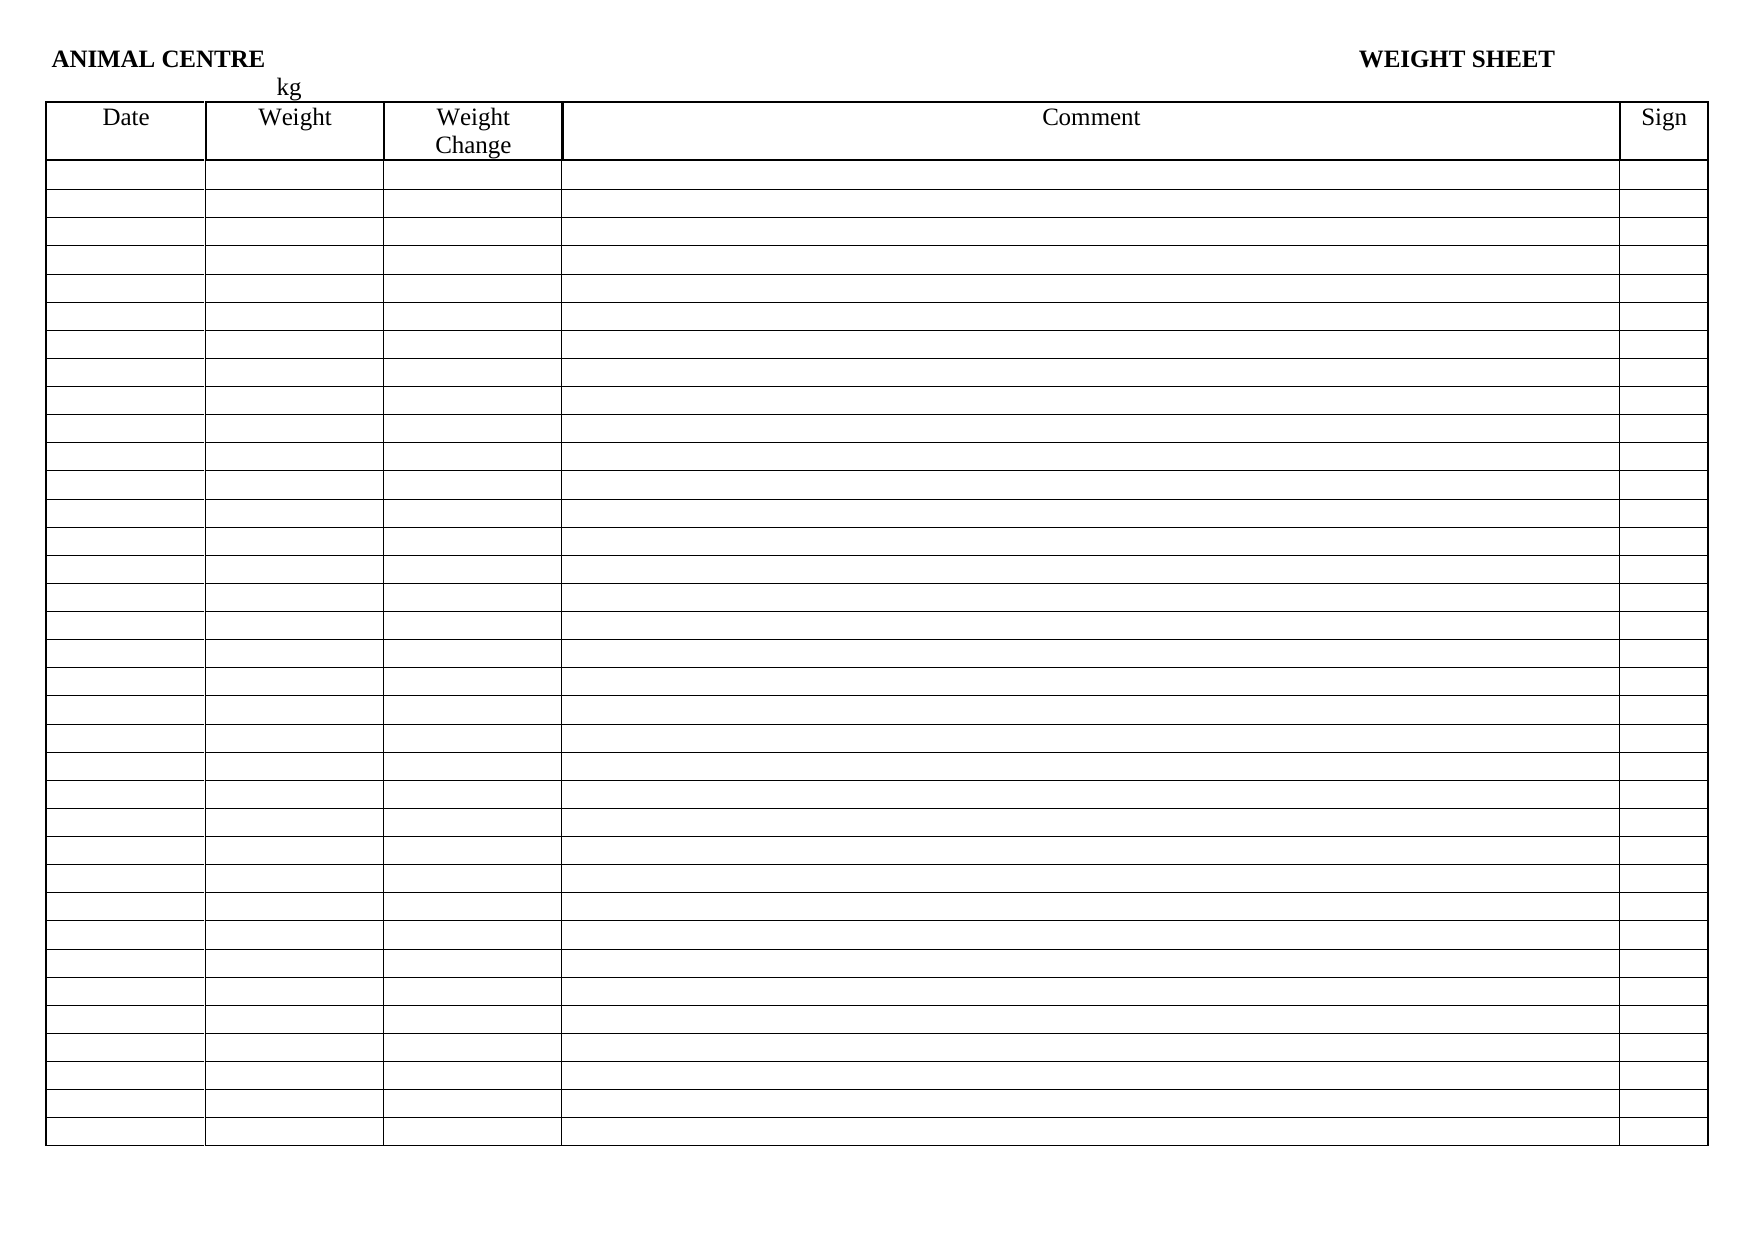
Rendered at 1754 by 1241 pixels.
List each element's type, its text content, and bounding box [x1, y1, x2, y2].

table_cell [47, 837, 204, 864]
table_cell [47, 809, 204, 836]
table_cell [47, 921, 204, 949]
table_cell [562, 471, 1619, 499]
table_cell [384, 500, 561, 527]
table_cell [206, 331, 383, 358]
table_cell [562, 387, 1619, 414]
table_header Sign [1621, 103, 1707, 159]
table_cell [47, 190, 204, 217]
table_cell [206, 415, 383, 442]
table_cell [562, 218, 1619, 245]
table_cell [384, 781, 561, 808]
table_cell [206, 950, 383, 977]
table_cell [384, 331, 561, 358]
table_cell [47, 471, 204, 499]
table_cell [562, 696, 1619, 724]
table_cell [384, 978, 561, 1005]
table_cell [562, 331, 1619, 358]
table_cell [384, 753, 561, 780]
table_cell [47, 1118, 204, 1145]
table_header Comment [564, 103, 1619, 159]
table_cell [384, 921, 561, 949]
table_cell [562, 978, 1619, 1005]
table_cell [1620, 921, 1707, 949]
table_cell [562, 921, 1619, 949]
table_cell [562, 500, 1619, 527]
table_cell [47, 781, 204, 808]
table_cell [562, 612, 1619, 639]
table_cell [206, 837, 383, 864]
table_cell [206, 640, 383, 667]
table_cell [47, 1062, 204, 1089]
table_cell [206, 978, 383, 1005]
table_cell [384, 387, 561, 414]
table_cell [562, 528, 1619, 555]
table_cell [47, 500, 204, 527]
table_cell [206, 387, 383, 414]
table_cell [562, 668, 1619, 695]
table_cell [206, 781, 383, 808]
text kg [45, 73, 1709, 101]
table_cell [206, 696, 383, 724]
table_cell [206, 668, 383, 695]
table_cell [47, 612, 204, 639]
table_cell [47, 696, 204, 724]
table_cell [562, 303, 1619, 330]
table_header Date [47, 103, 204, 159]
table_cell [206, 1062, 383, 1089]
table_cell [384, 696, 561, 724]
table_cell [1620, 640, 1707, 667]
table_cell [1620, 161, 1707, 189]
text ANIMAL CENTRE WEIGHT SHEET [45, 45, 1709, 73]
table_cell [206, 359, 383, 386]
table_cell [206, 275, 383, 302]
table_cell [384, 359, 561, 386]
table_cell [47, 725, 204, 752]
table_cell [206, 865, 383, 892]
table_cell [206, 1118, 383, 1145]
table_cell [384, 443, 561, 470]
table_cell [384, 556, 561, 583]
table_cell [1620, 753, 1707, 780]
table_cell [562, 415, 1619, 442]
table_cell [47, 1006, 204, 1033]
table_cell [562, 1062, 1619, 1089]
table_cell [1620, 1090, 1707, 1117]
table_cell [562, 1090, 1619, 1117]
table_cell [562, 725, 1619, 752]
table_cell [206, 1090, 383, 1117]
table_cell [47, 556, 204, 583]
table_cell [1620, 668, 1707, 695]
table_cell [562, 584, 1619, 611]
table_cell [1620, 190, 1707, 217]
table_cell [1620, 809, 1707, 836]
table_cell [384, 190, 561, 217]
table_cell [384, 809, 561, 836]
table_cell [1620, 1034, 1707, 1061]
table_cell [562, 950, 1619, 977]
table_cell [562, 893, 1619, 920]
table_cell [206, 556, 383, 583]
table_cell [47, 640, 204, 667]
table_cell [384, 950, 561, 977]
table_cell [384, 415, 561, 442]
table_cell [206, 303, 383, 330]
table_cell [1620, 471, 1707, 499]
table_cell [384, 837, 561, 864]
table_cell [1620, 218, 1707, 245]
table_cell [47, 246, 204, 274]
table_cell [384, 303, 561, 330]
table_cell [206, 612, 383, 639]
table_cell [562, 275, 1619, 302]
table_cell [1620, 781, 1707, 808]
table_cell [1620, 837, 1707, 864]
table_cell [47, 1090, 204, 1117]
table_cell [384, 246, 561, 274]
table_cell [1620, 331, 1707, 358]
table_header Weight [207, 103, 383, 159]
table_cell [206, 584, 383, 611]
table_cell [1620, 275, 1707, 302]
table_cell [562, 640, 1619, 667]
table_cell [47, 359, 204, 386]
table_cell [1620, 500, 1707, 527]
table_cell [206, 500, 383, 527]
table_cell [206, 161, 383, 189]
table_cell [384, 893, 561, 920]
table_cell [206, 218, 383, 245]
table_cell [384, 865, 561, 892]
table_cell [47, 528, 204, 555]
table_cell [206, 725, 383, 752]
table_cell [1620, 612, 1707, 639]
table_cell [1620, 1006, 1707, 1033]
table_cell [384, 161, 561, 189]
table_cell [1620, 950, 1707, 977]
table_cell [562, 246, 1619, 274]
table_cell [1620, 415, 1707, 442]
table_cell [206, 753, 383, 780]
table_cell [206, 443, 383, 470]
table_cell [47, 865, 204, 892]
table_cell [47, 331, 204, 358]
table_cell [206, 893, 383, 920]
table_cell [384, 612, 561, 639]
table_cell [47, 584, 204, 611]
table_cell [562, 1034, 1619, 1061]
table_cell [47, 753, 204, 780]
table_cell [47, 950, 204, 977]
table_cell [47, 415, 204, 442]
table_cell [206, 1034, 383, 1061]
table_cell [1620, 978, 1707, 1005]
table_cell [562, 359, 1619, 386]
table_cell [206, 528, 383, 555]
table_cell [1620, 696, 1707, 724]
table_cell [1620, 359, 1707, 386]
table_cell [562, 1118, 1619, 1145]
table_cell [206, 921, 383, 949]
table_cell [384, 528, 561, 555]
table_cell [562, 190, 1619, 217]
table_cell [47, 303, 204, 330]
table_cell [384, 1090, 561, 1117]
table_header Weight Change [385, 103, 561, 159]
table_cell [1620, 725, 1707, 752]
table_cell [206, 190, 383, 217]
table_cell [384, 584, 561, 611]
table_cell [562, 837, 1619, 864]
table_cell [384, 471, 561, 499]
table_cell [206, 1006, 383, 1033]
table_cell [562, 809, 1619, 836]
table_cell [1620, 443, 1707, 470]
table_cell [562, 556, 1619, 583]
table_cell [562, 781, 1619, 808]
table_cell [562, 1006, 1619, 1033]
table_cell [47, 893, 204, 920]
table_cell [47, 1034, 204, 1061]
table_cell [206, 246, 383, 274]
table_cell [562, 161, 1619, 189]
table_cell [384, 1034, 561, 1061]
table_cell [47, 161, 204, 189]
table_cell [384, 218, 561, 245]
table_cell [384, 1062, 561, 1089]
table_cell [384, 725, 561, 752]
table_cell [562, 865, 1619, 892]
table_cell [1620, 584, 1707, 611]
table_cell [562, 753, 1619, 780]
table_cell [1620, 303, 1707, 330]
table_cell [1620, 556, 1707, 583]
table_cell [1620, 387, 1707, 414]
table_cell [1620, 246, 1707, 274]
table_cell [1620, 528, 1707, 555]
table_cell [562, 443, 1619, 470]
table_cell [1620, 1062, 1707, 1089]
table_cell [1620, 1118, 1707, 1145]
table_cell [206, 471, 383, 499]
table_cell [384, 640, 561, 667]
table_cell [47, 978, 204, 1005]
table_cell [47, 668, 204, 695]
table_cell [1620, 865, 1707, 892]
table_cell [47, 275, 204, 302]
table_cell [384, 1118, 561, 1145]
table_cell [384, 275, 561, 302]
table_cell [47, 443, 204, 470]
table_cell [47, 387, 204, 414]
table_cell [384, 668, 561, 695]
table_cell [384, 1006, 561, 1033]
table_cell [1620, 893, 1707, 920]
table_cell [47, 218, 204, 245]
table_cell [206, 809, 383, 836]
